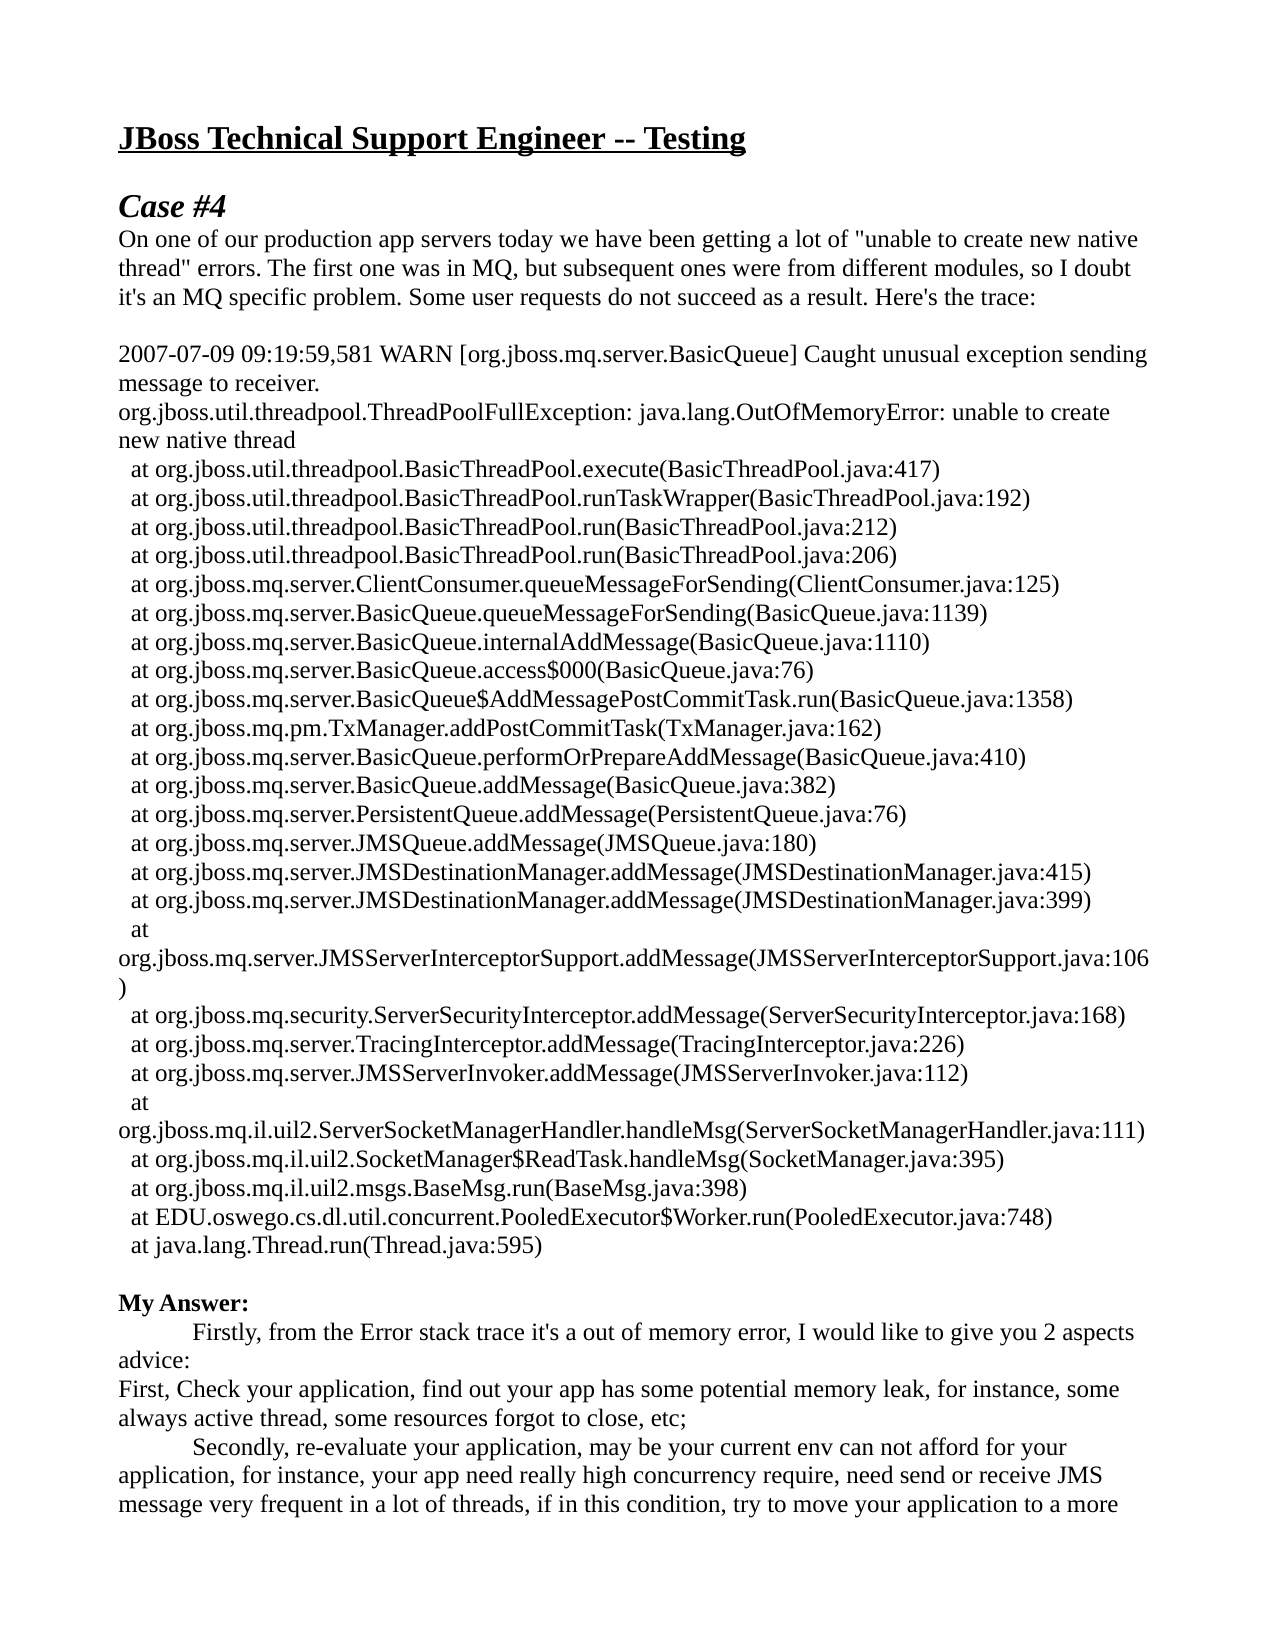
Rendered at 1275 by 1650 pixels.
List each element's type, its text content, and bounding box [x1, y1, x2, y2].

text First, Check your application, find out your app has some potential memory leak, for instance, some always active thread, some resources forgot to close, etc; [118, 1374, 1157, 1432]
text Firstly, from the Error stack trace it's a out of memory error, I would like to give you 2 aspects advice: [118, 1317, 1157, 1374]
text Case #4 [118, 186, 1157, 224]
text On one of our production app servers today we have been getting a lot of "unable to create new native thread" errors. The first one was in MQ, but subsequent ones were from different modules, so I doubt it's an MQ specific problem. Some user requests do not succeed as a result. Here's the trace: 2007-07-09 09:19:59,581 WARN [org.jboss.mq.server.BasicQueue] Caught unusual exception sending message to receiver. org.jboss.util.threadpool.ThreadPoolFullException: java.lang.OutOfMemoryError: unable to create new native thread at org.jboss.util.threadpool.BasicThreadPool.execute(BasicThreadPool.java:417) at org.jboss.util.threadpool.BasicThreadPool.runTaskWrapper(BasicThreadPool.java:192) at org.jboss.util.threadpool.BasicThreadPool.run(BasicThreadPool.java:212) at org.jboss.util.threadpool.BasicThreadPool.run(BasicThreadPool.java:206) at org.jboss.mq.server.ClientConsumer.queueMessageForSending(ClientConsumer.java:125) at org.jboss.mq.server.BasicQueue.queueMessageForSending(BasicQueue.java:1139) at org.jboss.mq.server.BasicQueue.internalAddMessage(BasicQueue.java:1110) at org.jboss.mq.server.BasicQueue.access$000(BasicQueue.java:76) at org.jboss.mq.server.BasicQueue$AddMessagePostCommitTask.run(BasicQueue.java:1358) at org.jboss.mq.pm.TxManager.addPostCommitTask(TxManager.java:162) at org.jboss.mq.server.BasicQueue.performOrPrepareAddMessage(BasicQueue.java:410) at org.jboss.mq.server.BasicQueue.addMessage(BasicQueue.java:382) at org.jboss.mq.server.PersistentQueue.addMessage(PersistentQueue.java:76) at org.jboss.mq.server.JMSQueue.addMessage(JMSQueue.java:180) at org.jboss.mq.server.JMSDestinationManager.addMessage(JMSDestinationManager.java:415) at org.jboss.mq.server.JMSDestinationManager.addMessage(JMSDestinationManager.java:399) at org.jboss.mq.server.JMSServerInterceptorSupport.addMessage(JMSServerInterceptorSupport.java:106) at org.jboss.mq.security.ServerSecurityInterceptor.addMessage(ServerSecurityInterceptor.java:168) at org.jboss.mq.server.TracingInterceptor.addMessage(TracingInterceptor.java:226) at org.jboss.mq.server.JMSServerInvoker.addMessage(JMSServerInvoker.java:112) at org.jboss.mq.il.uil2.ServerSocketManagerHandler.handleMsg(ServerSocketManagerHandler.java:111) at org.jboss.mq.il.uil2.SocketManager$ReadTask.handleMsg(SocketManager.java:395) at org.jboss.mq.il.uil2.msgs.BaseMsg.run(BaseMsg.java:398) at EDU.oswego.cs.dl.util.concurrent.PooledExecutor$Worker.run(PooledExecutor.java:748) at java.lang.Thread.run(Thread.java:595) [118, 224, 1157, 1288]
text Secondly, re-evaluate your application, may be your current env can not afford for your application, for instance, your app need really high concurrency require, need send or receive JMS message very frequent in a lot of threads, if in this condition, try to move your application to a more [118, 1432, 1157, 1518]
text My Answer: [118, 1288, 1157, 1317]
